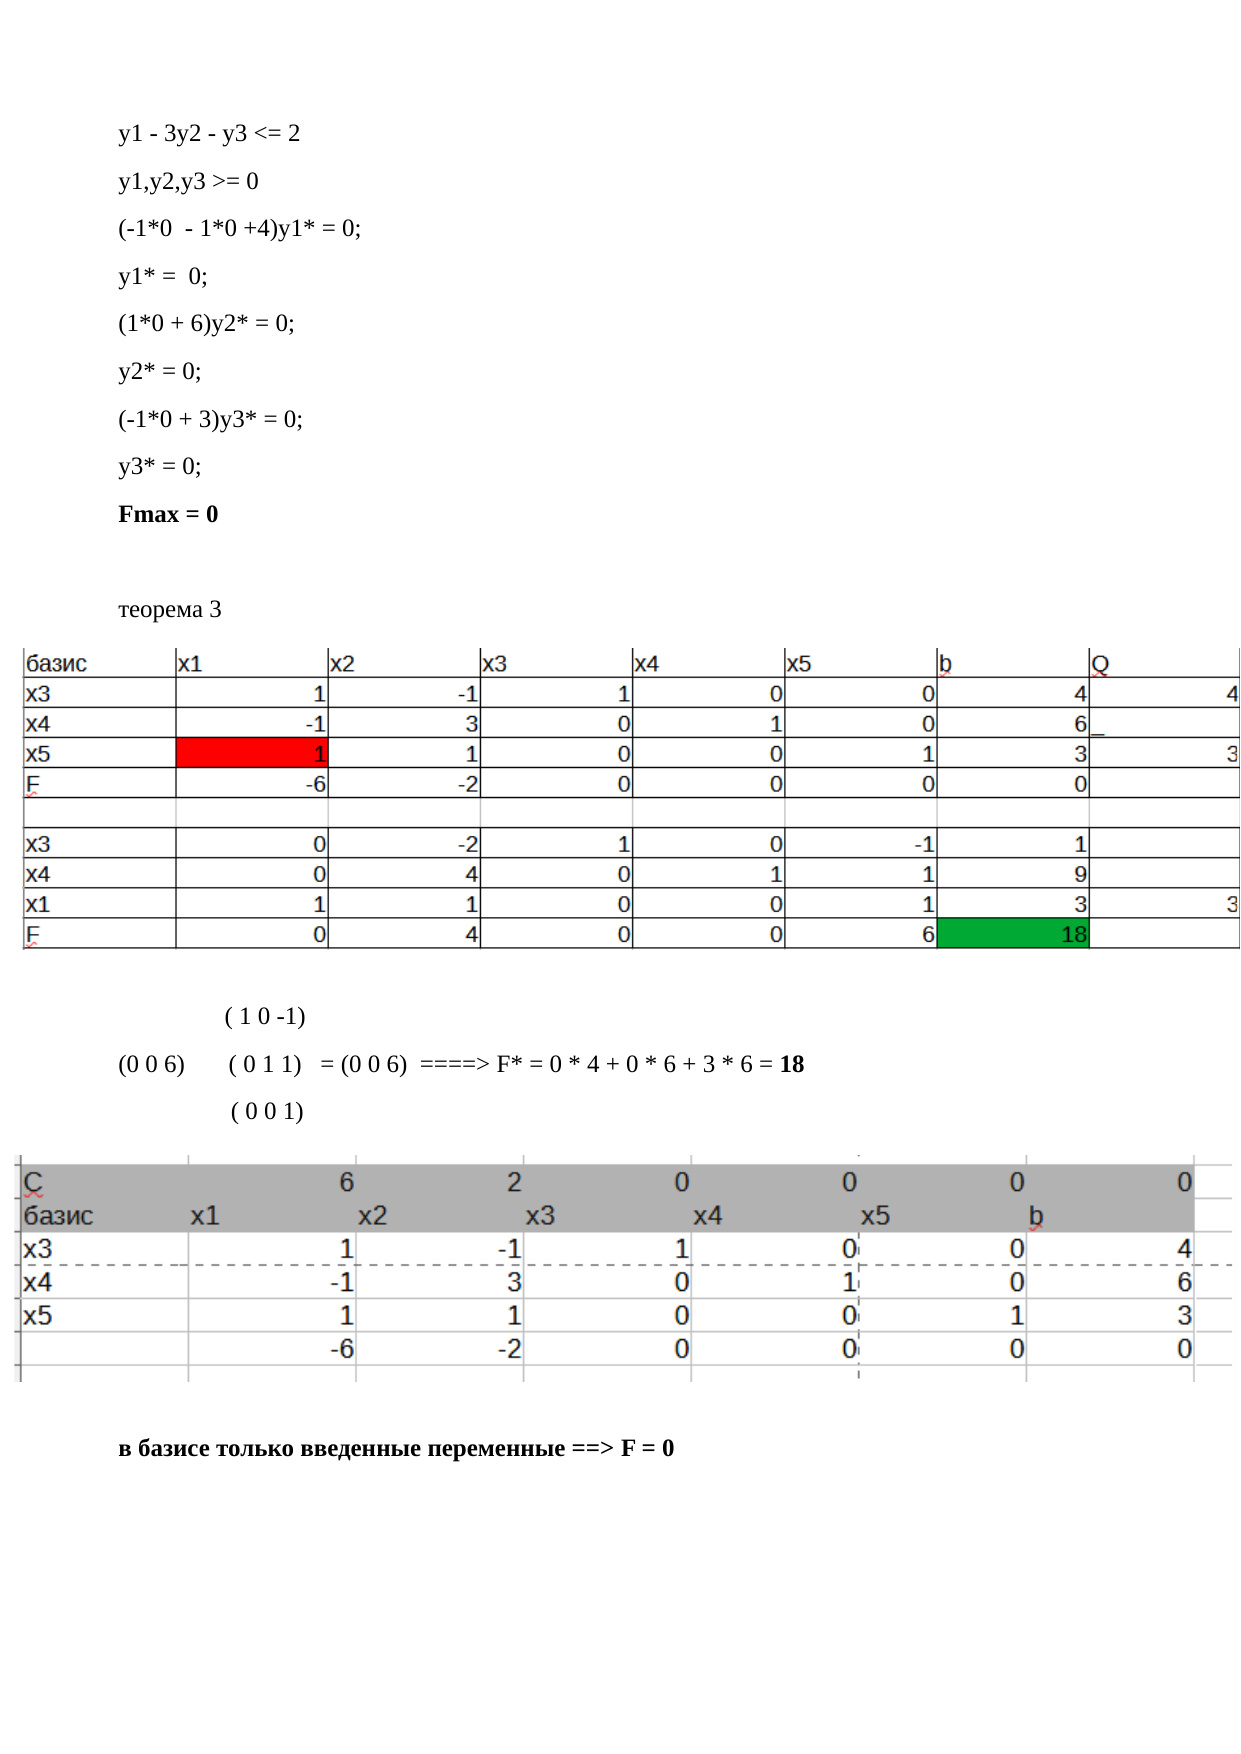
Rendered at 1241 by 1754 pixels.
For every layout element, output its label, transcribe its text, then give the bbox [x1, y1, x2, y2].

text (-1*0 - 1*0 +4)y1* = 0; [118, 213, 1122, 242]
text ( 0 0 1) [118, 1096, 1122, 1125]
text y1* = 0; [118, 261, 1122, 290]
text в базисе только введенные переменные ==> F = 0 [118, 1433, 1122, 1462]
text Fmax = 0 [118, 499, 1122, 528]
text y1,y2,y3 >= 0 [118, 166, 1122, 194]
picture [22, 648, 1240, 950]
text y1 - 3y2 - y3 <= 2 [118, 118, 1122, 147]
text (-1*0 + 3)y3* = 0; [118, 404, 1122, 432]
picture [14, 1155, 1233, 1382]
text y2* = 0; [118, 356, 1122, 385]
text (0 0 6) ( 0 1 1) = (0 0 6) ====> F* = 0 * 4 + 0 * 6 + 3 * 6 = 18 [118, 1049, 1122, 1077]
text y3* = 0; [118, 451, 1122, 480]
text ( 1 0 -1) [118, 1001, 1122, 1030]
text теорема 3 [118, 594, 1122, 623]
text (1*0 + 6)y2* = 0; [118, 308, 1122, 337]
